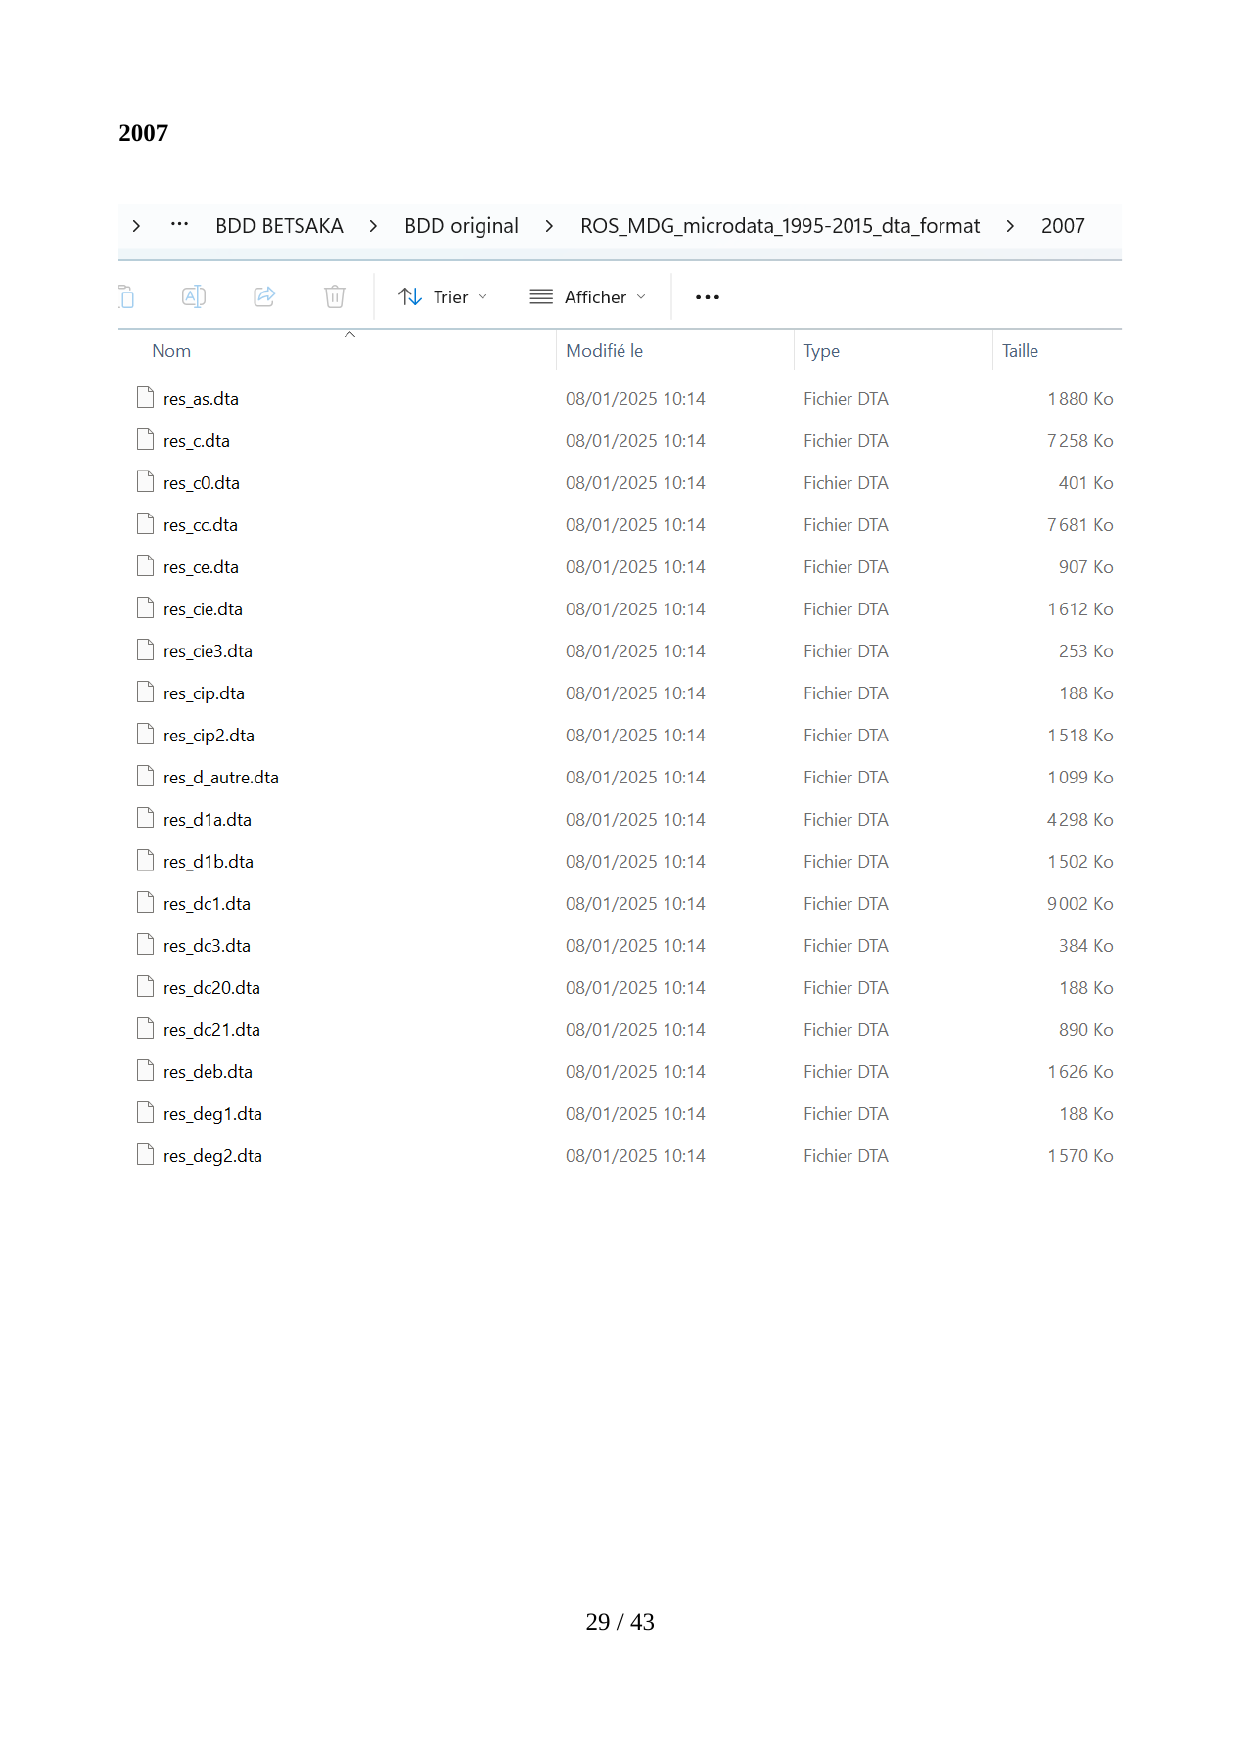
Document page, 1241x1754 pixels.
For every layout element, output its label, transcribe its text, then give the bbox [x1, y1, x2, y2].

text 2007 [118, 118, 1122, 147]
picture [118, 204, 1123, 1182]
